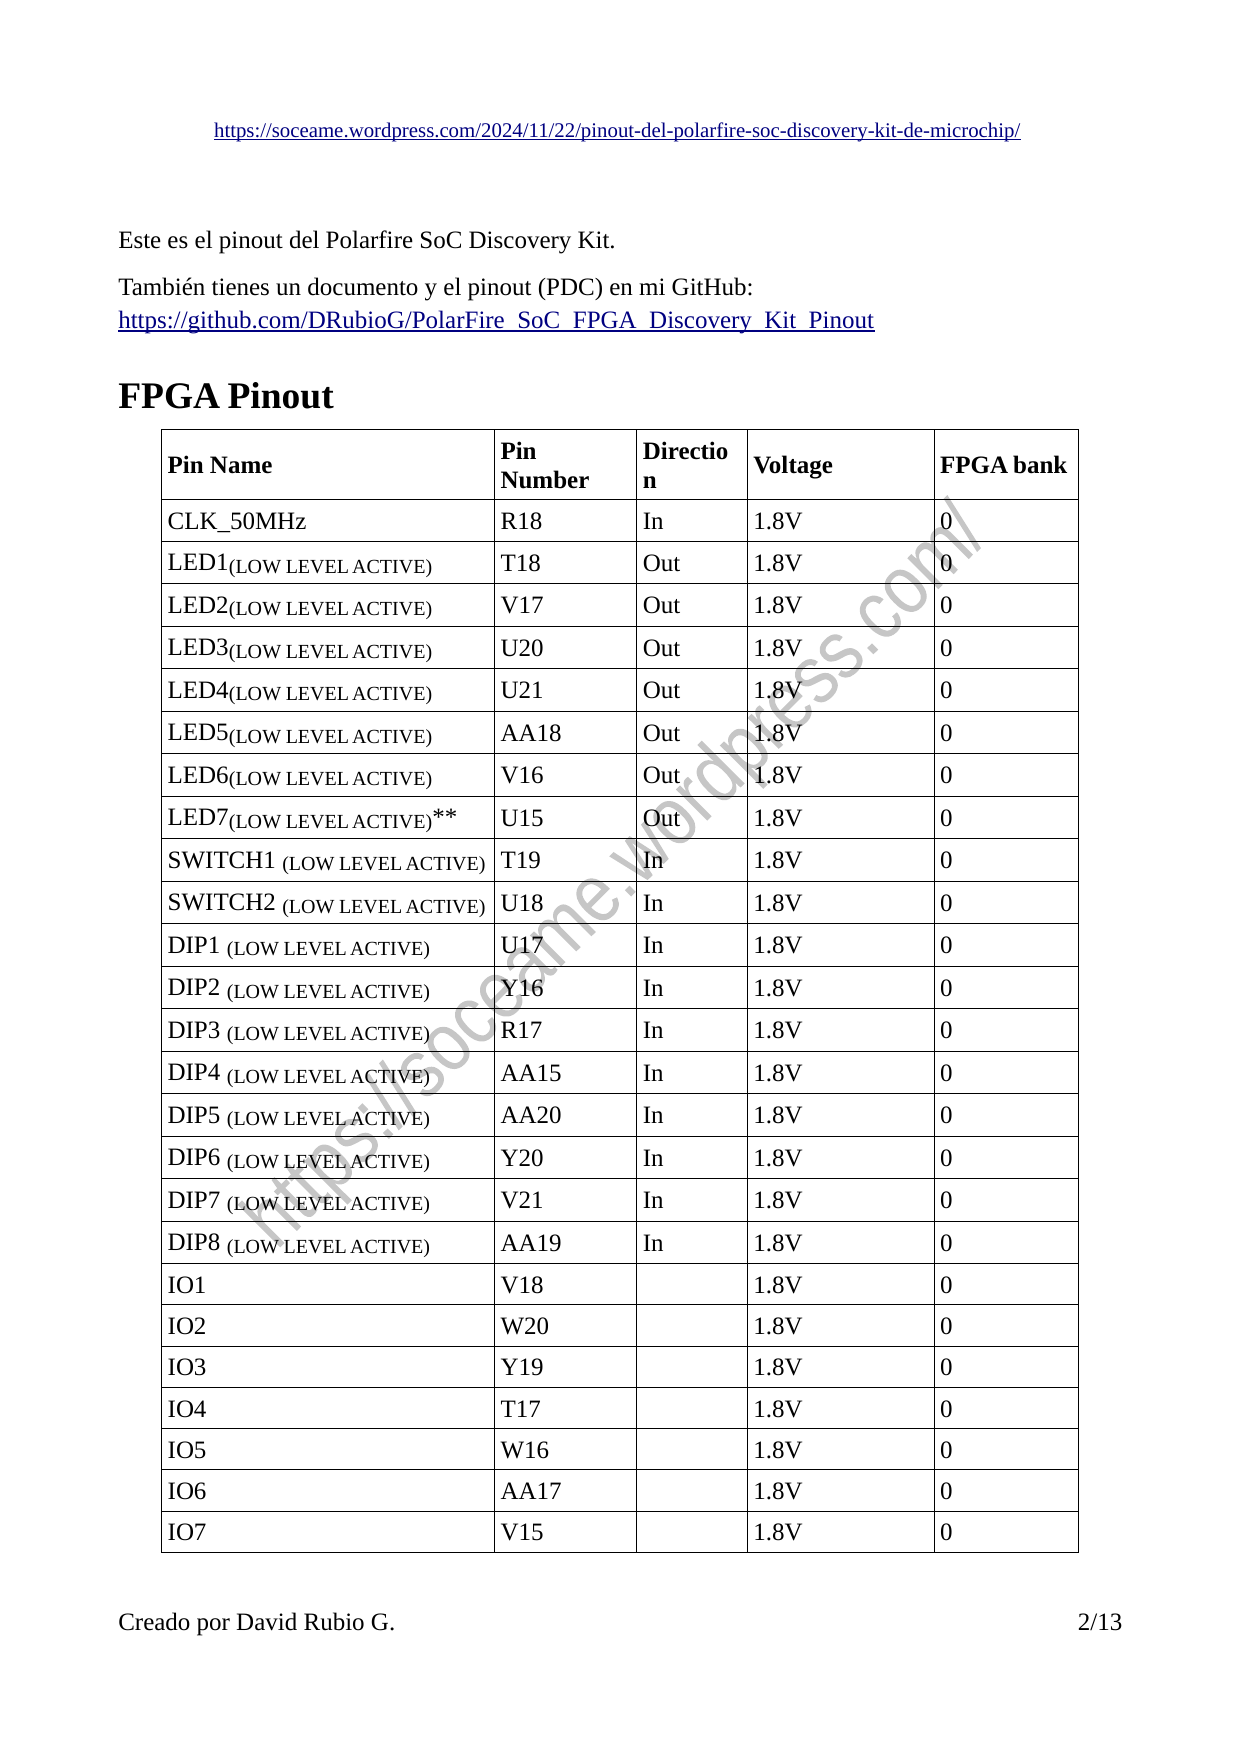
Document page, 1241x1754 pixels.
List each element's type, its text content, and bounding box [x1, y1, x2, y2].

table_cell 1.8V [748, 924, 934, 966]
table_cell In [637, 1094, 747, 1136]
table_cell 1.8V [748, 967, 934, 1008]
table_cell 0 [935, 1137, 1078, 1178]
table_cell U17 [535, 946, 559, 966]
table_cell Y19 [495, 1347, 636, 1387]
table_cell 0 [935, 1264, 1078, 1304]
table_cell 0 [935, 1052, 1078, 1093]
table_cell LED3(LOW LEVEL ACTIVE) [162, 627, 494, 668]
text También tienes un documento y el pinout (PDC) en mi GitHub: https://github.com/DRubioG/PolarFire_SoC_FPGA_Discovery_Kit_Pinout [118, 272, 1122, 334]
table_cell 0 [935, 1305, 1078, 1346]
table_cell AA20 [495, 1094, 636, 1136]
table_cell 1.8V [748, 1094, 934, 1136]
table_cell [637, 1429, 747, 1469]
table_cell In [637, 875, 647, 881]
table_cell LED1(LOW LEVEL ACTIVE) [162, 542, 494, 583]
table_cell [637, 1347, 747, 1387]
table_cell AA17 [495, 1470, 636, 1511]
table_cell 1.8V [748, 584, 934, 626]
table_cell SWITCH2 (LOW LEVEL ACTIVE) [162, 882, 494, 923]
table_cell LED7(LOW LEVEL ACTIVE)** [162, 797, 494, 838]
table_cell DIP4 (LOW LEVEL ACTIVE) [407, 1052, 494, 1093]
table_cell Out [637, 712, 747, 753]
table_cell AA19 [495, 1222, 636, 1263]
table_cell Y16 [495, 981, 504, 994]
table_cell SWITCH1 (LOW LEVEL ACTIVE) [162, 839, 494, 881]
table_cell [704, 765, 732, 793]
table_cell W20 [495, 1305, 636, 1346]
table_cell V17 [495, 584, 636, 626]
table_cell Y16 [495, 967, 524, 1008]
table_cell 0 [935, 754, 1078, 796]
table_cell In [637, 882, 747, 923]
table_cell IO3 [162, 1347, 494, 1387]
table_cell 1.8V [748, 1264, 934, 1304]
table_header Voltage [748, 430, 934, 499]
table_cell U17 [514, 954, 529, 966]
table_cell 1.8V [785, 712, 805, 721]
table_cell R17 [495, 1009, 636, 1051]
subtitle FPGA Pinout [118, 374, 1122, 417]
table_cell 1.8V [748, 1009, 934, 1051]
table_cell 0 [935, 882, 1078, 923]
table_cell DIP8 (LOW LEVEL ACTIVE) [162, 1222, 494, 1263]
table_cell 1.8V [748, 1470, 934, 1511]
table_cell V16 [495, 754, 636, 796]
table_cell 0 [935, 839, 1078, 881]
table_cell 0 [935, 924, 1078, 966]
table_cell In [647, 839, 747, 881]
table_cell [637, 1264, 747, 1304]
table_cell Out [637, 669, 747, 711]
table_cell 1.8V [748, 740, 760, 753]
table_cell Y20 [495, 1137, 636, 1178]
table_cell AA15 [495, 1052, 636, 1093]
table_cell IO6 [162, 1470, 494, 1511]
table_cell 1.8V [748, 1305, 934, 1346]
table_cell [717, 754, 747, 796]
table_cell [637, 1512, 747, 1552]
table_cell 1.8V [748, 1388, 934, 1428]
text Este es el pinout del Polarfire SoC Discovery Kit. [118, 225, 1122, 253]
table_cell LED2(LOW LEVEL ACTIVE) [162, 584, 494, 626]
table_cell LED6(LOW LEVEL ACTIVE) [162, 754, 494, 796]
table_cell In [637, 848, 645, 861]
table_cell [637, 1305, 747, 1346]
table_cell Out [637, 754, 712, 796]
table_cell U18 [495, 882, 636, 923]
table_cell 0 [935, 1094, 1078, 1136]
table_cell V21 [495, 1179, 636, 1221]
table_cell 1.8V [748, 754, 934, 796]
table_cell In [637, 1052, 747, 1093]
table_cell W16 [495, 1429, 636, 1469]
table_cell T17 [495, 1388, 636, 1428]
table_header FPGA bank [935, 430, 1078, 499]
table_cell T19 [495, 839, 636, 881]
table_cell V15 [495, 1512, 636, 1552]
table_cell 0 [935, 669, 1078, 711]
table_cell In [637, 500, 747, 541]
table_cell LED4(LOW LEVEL ACTIVE) [162, 669, 494, 711]
table_cell 1.8V [748, 627, 934, 668]
table_cell 1.8V [748, 1512, 934, 1552]
table_cell Out [637, 797, 747, 838]
table_cell In [637, 924, 747, 966]
table_cell 1.8V [748, 669, 798, 711]
table_cell 1.8V [748, 1179, 934, 1221]
table_cell 1.8V [748, 1429, 934, 1469]
table_cell Out [637, 627, 747, 668]
table_cell IO7 [162, 1512, 494, 1552]
table_cell In [637, 1222, 747, 1263]
table_cell DIP6 (LOW LEVEL ACTIVE) [162, 1137, 494, 1178]
table_cell 0 [935, 1512, 1078, 1552]
table_cell T18 [495, 542, 636, 583]
table_cell AA18 [495, 712, 636, 753]
table_cell DIP7 (LOW [162, 1179, 285, 1221]
table_cell DIP5 (LOW LEVEL ACTIVE) [162, 1094, 494, 1136]
table_cell U21 [495, 669, 636, 711]
table_cell 0 [935, 1009, 1078, 1051]
table_cell 1.8V [748, 839, 934, 881]
table_cell CLK_50MHz [162, 500, 494, 541]
table_cell 1.8V [748, 1137, 934, 1178]
table_cell 0 [935, 1388, 1078, 1428]
table_cell In [637, 1137, 747, 1178]
table_cell 0 [935, 627, 1078, 668]
table_cell 0 [935, 967, 1078, 1008]
table_cell R18 [495, 500, 636, 541]
table_cell 0 [935, 712, 1078, 753]
table_cell 0 [935, 1179, 1078, 1221]
table_cell [637, 1388, 747, 1428]
table_cell 0 [935, 797, 1078, 838]
table_cell Out [637, 584, 747, 626]
table_cell LEVEL ACTIVE) [286, 1179, 494, 1221]
table_cell In [637, 1179, 747, 1221]
table_cell 1.8V [789, 669, 934, 711]
table_cell Y16 [521, 967, 636, 1008]
table_cell U20 [495, 627, 636, 668]
table_cell Out [637, 542, 747, 583]
table_cell IO1 [162, 1264, 494, 1304]
table_cell 1.8V [776, 692, 792, 709]
table_cell 1.8V [748, 882, 934, 923]
table_header Direction [637, 430, 747, 499]
table_cell 0 [935, 500, 969, 541]
table_cell 0 [935, 584, 1078, 626]
table_cell 1.8V [748, 1222, 934, 1263]
table_cell 1.8V [748, 542, 931, 583]
table_cell In [637, 1009, 747, 1051]
table_cell DIP2 (LOW LEVEL ACTIVE) [162, 967, 494, 1008]
table_cell DIP4 (LOW LEVEL ACTIVE) [162, 1052, 438, 1093]
table_cell 0 [935, 1470, 1078, 1511]
table_cell 1.8V [748, 720, 759, 739]
table_cell IO5 [162, 1429, 494, 1469]
table_cell U15 [495, 797, 636, 838]
table_cell IO2 [162, 1305, 494, 1346]
table_cell 1.8V [761, 712, 934, 753]
table_cell [920, 550, 934, 575]
table_cell 0 [935, 1347, 1078, 1387]
table_cell 0 [935, 542, 1078, 583]
table_cell DIP3 (LOW LEVEL ACTIVE) [162, 1009, 494, 1051]
table_cell [637, 1470, 747, 1511]
table_cell 1.8V [748, 797, 934, 838]
table_cell U17 [542, 924, 636, 966]
table_cell 1.8V [748, 1347, 934, 1387]
table_cell DIP1 (LOW LEVEL ACTIVE) [162, 924, 494, 966]
table_cell In [637, 839, 659, 854]
table_cell 0 [935, 1222, 1078, 1263]
table_cell 1.8V [748, 1052, 934, 1093]
table_cell 0 [935, 1429, 1078, 1469]
table_cell U17 [495, 924, 539, 966]
table_cell Y16 [526, 967, 541, 984]
table_header Pin Name [162, 430, 494, 499]
table_cell 1.8V [748, 500, 934, 541]
table_cell V18 [495, 1264, 636, 1304]
table_cell In [637, 967, 747, 1008]
table_cell [952, 500, 1078, 541]
table_header Pin Number [495, 430, 636, 499]
table_cell IO4 [162, 1388, 494, 1428]
table_cell LED5(LOW LEVEL ACTIVE) [162, 712, 494, 753]
